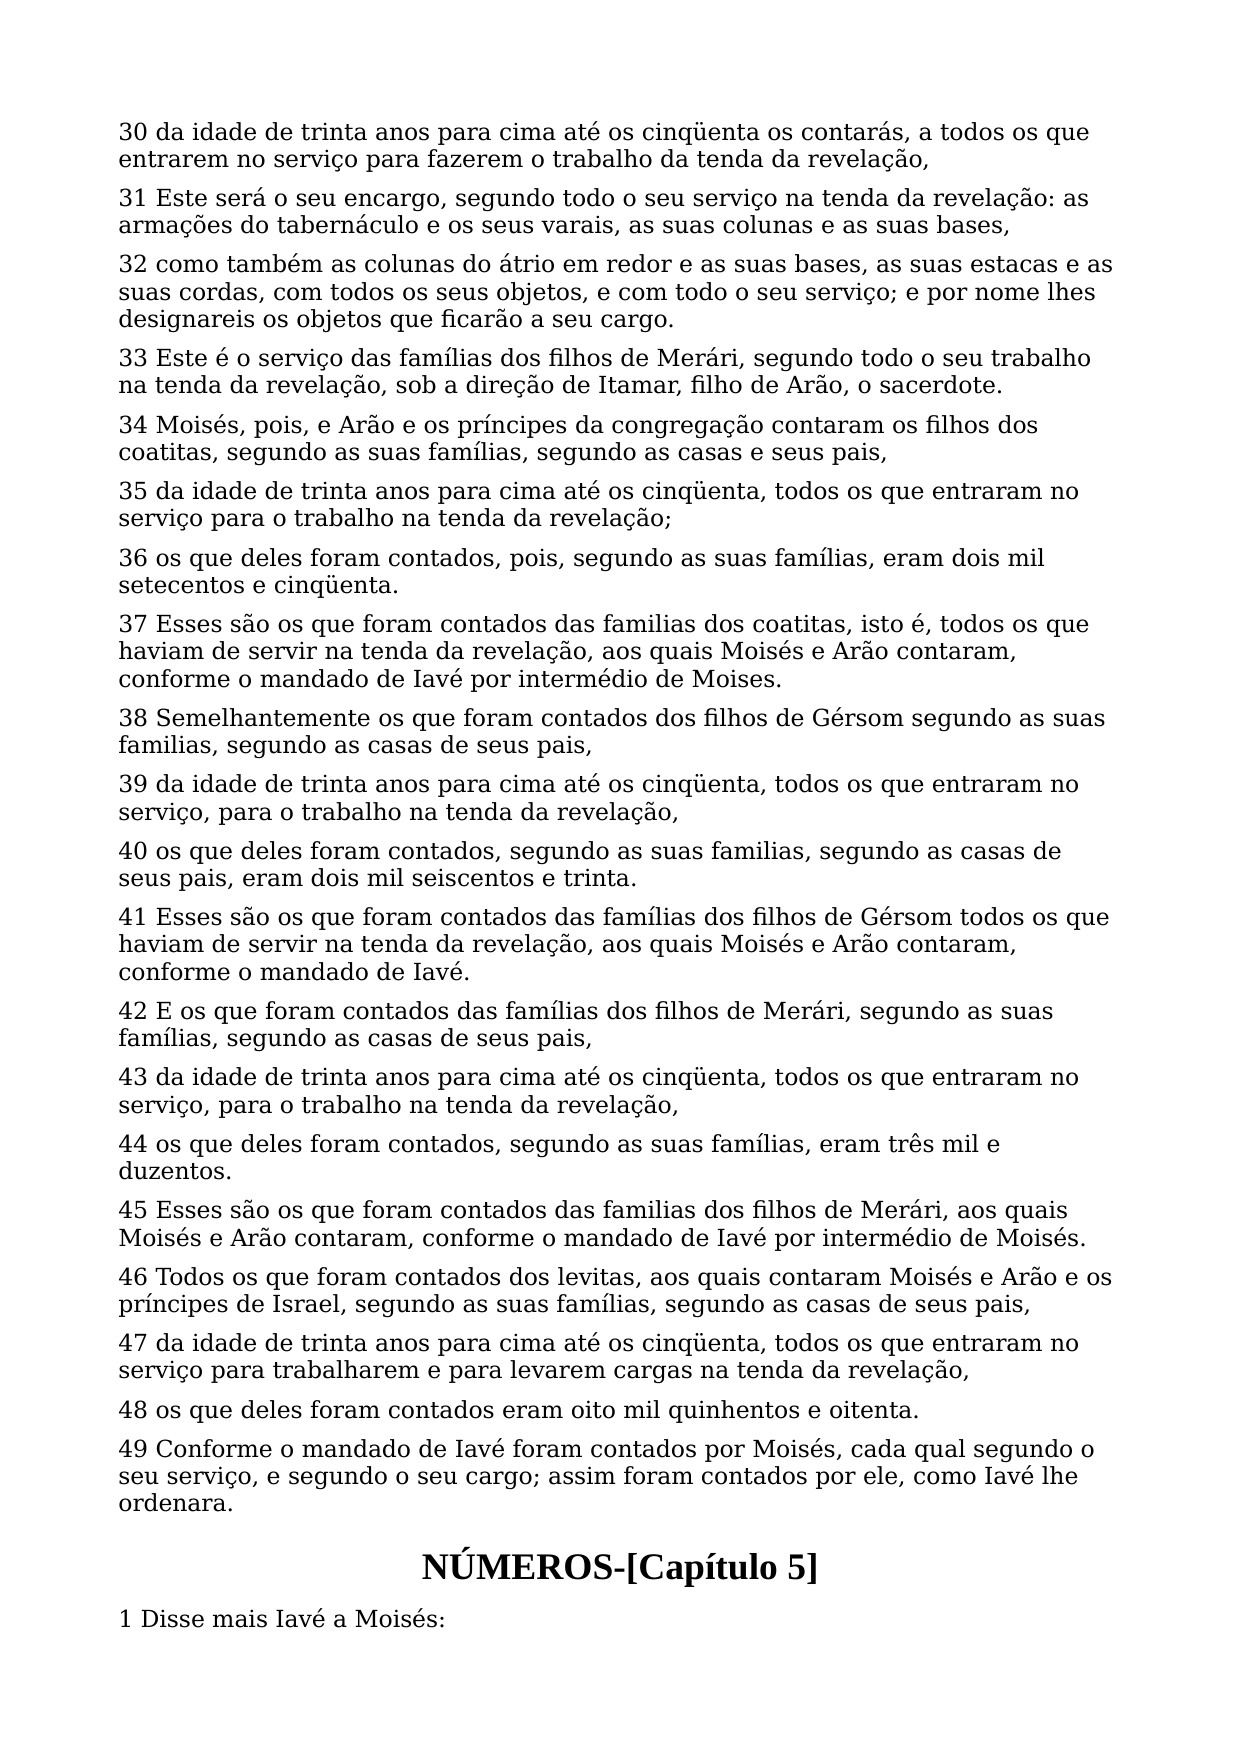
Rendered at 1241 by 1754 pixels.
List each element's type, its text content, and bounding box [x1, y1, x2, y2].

text 46 Todos os que foram contados dos levitas, aos quais contaram Moisés e Arão e os príncipes de Israel, segundo as suas famílias, segundo as casas de seus pais, [118, 1263, 1122, 1318]
text 33 Este é o serviço das famílias dos filhos de Merári, segundo todo o seu trabalho na tenda da revelação, sob a direção de Itamar, filho de Arão, o sacerdote. [118, 345, 1122, 399]
text 1 Disse mais Iavé a Moisés: [118, 1606, 1122, 1633]
text 42 E os que foram contados das famílias dos filhos de Merári, segundo as suas famílias, segundo as casas de seus pais, [118, 997, 1122, 1052]
text 47 da idade de trinta anos para cima até os cinqüenta, todos os que entraram no serviço para trabalharem e para levarem cargas na tenda da revelação, [118, 1330, 1122, 1384]
text 40 os que deles foram contados, segundo as suas familias, segundo as casas de seus pais, eram dois mil seiscentos e trinta. [118, 837, 1122, 892]
text 37 Esses são os que foram contados das familias dos coatitas, isto é, todos os que haviam de servir na tenda da revelação, aos quais Moisés e Arão contaram, conforme o mandado de Iavé por intermédio de Moises. [118, 611, 1122, 692]
text 32 como também as colunas do átrio em redor e as suas bases, as suas estacas e as suas cordas, com todos os seus objetos, e com todo o seu serviço; e por nome lhes designareis os objetos que ficarão a seu cargo. [118, 251, 1122, 333]
text 35 da idade de trinta anos para cima até os cinqüenta, todos os que entraram no serviço para o trabalho na tenda da revelação; [118, 478, 1122, 532]
text 38 Semelhantemente os que foram contados dos filhos de Gérsom segundo as suas familias, segundo as casas de seus pais, [118, 704, 1122, 759]
text 34 Moisés, pois, e Arão e os príncipes da congregação contaram os filhos dos coatitas, segundo as suas famílias, segundo as casas e seus pais, [118, 411, 1122, 466]
text 39 da idade de trinta anos para cima até os cinqüenta, todos os que entraram no serviço, para o trabalho na tenda da revelação, [118, 771, 1122, 825]
text 48 os que deles foram contados eram oito mil quinhentos e oitenta. [118, 1396, 1122, 1423]
text 44 os que deles foram contados, segundo as suas famílias, eram três mil e duzentos. [118, 1130, 1122, 1185]
text 45 Esses são os que foram contados das familias dos filhos de Merári, aos quais Moisés e Arão contaram, conforme o mandado de Iavé por intermédio de Moisés. [118, 1197, 1122, 1251]
text 31 Este será o seu encargo, segundo todo o seu serviço na tenda da revelação: as armações do tabernáculo e os seus varais, as suas colunas e as suas bases, [118, 184, 1122, 239]
text 30 da idade de trinta anos para cima até os cinqüenta os contarás, a todos os que entrarem no serviço para fazerem o trabalho da tenda da revelação, [118, 118, 1122, 173]
subtitle NÚMEROS-[Capítulo 5] [118, 1544, 1122, 1587]
text 36 os que deles foram contados, pois, segundo as suas famílias, eram dois mil setecentos e cinqüenta. [118, 544, 1122, 599]
text 41 Esses são os que foram contados das famílias dos filhos de Gérsom todos os que haviam de servir na tenda da revelação, aos quais Moisés e Arão contaram, conforme o mandado de Iavé. [118, 904, 1122, 986]
text 49 Conforme o mandado de Iavé foram contados por Moisés, cada qual segundo o seu serviço, e segundo o seu cargo; assim foram contados por ele, como Iavé lhe ordenara. [118, 1435, 1122, 1517]
text 43 da idade de trinta anos para cima até os cinqüenta, todos os que entraram no serviço, para o trabalho na tenda da revelação, [118, 1064, 1122, 1118]
